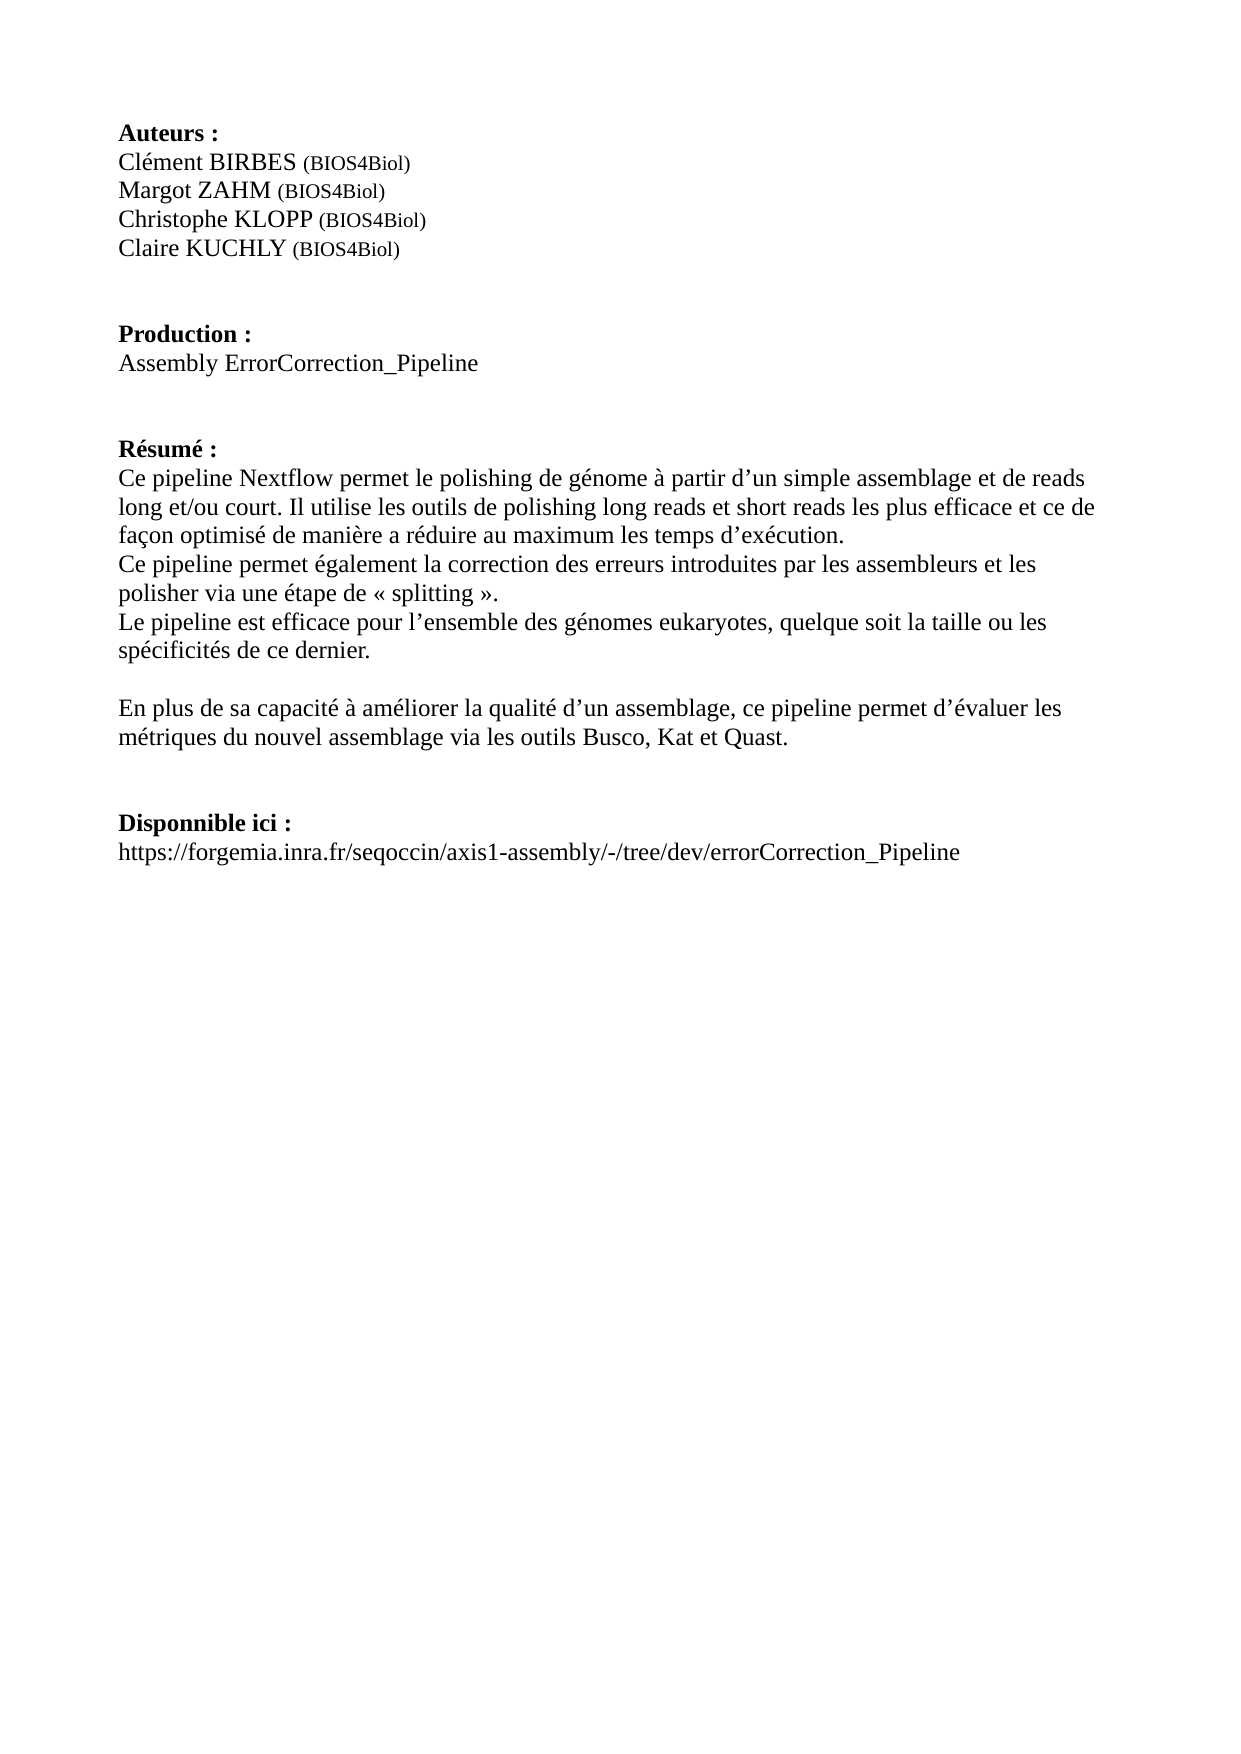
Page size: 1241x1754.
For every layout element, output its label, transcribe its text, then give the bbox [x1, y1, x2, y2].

text Le pipeline est efficace pour l’ensemble des génomes eukaryotes, quelque soit la taille ou les spécificités de ce dernier. [118, 607, 1122, 664]
text Ce pipeline Nextflow permet le polishing de génome à partir d’un simple assemblage et de reads long et/ou court. Il utilise les outils de polishing long reads et short reads les plus efficace et ce de façon optimisé de manière a réduire au maximum les temps d’exécution. [118, 463, 1122, 549]
text Assembly ErrorCorrection_Pipeline [118, 348, 1122, 377]
text Ce pipeline permet également la correction des erreurs introduites par les assembleurs et les polisher via une étape de « splitting ». [118, 549, 1122, 607]
text Résumé : [118, 434, 1122, 463]
text Production : [118, 319, 1122, 348]
text Auteurs : [118, 118, 1122, 147]
text Christophe KLOPP (BIOS4Biol) [118, 204, 1122, 233]
text Margot ZAHM (BIOS4Biol) [118, 176, 1122, 204]
text https://forgemia.inra.fr/seqoccin/axis1-assembly/-/tree/dev/errorCorrection_Pipeline [118, 837, 1122, 866]
text En plus de sa capacité à améliorer la qualité d’un assemblage, ce pipeline permet d’évaluer les métriques du nouvel assemblage via les outils Busco, Kat et Quast. [118, 693, 1122, 751]
text Disponnible ici : [118, 808, 1122, 837]
text Clément BIRBES (BIOS4Biol) [118, 147, 1122, 176]
text Claire KUCHLY (BIOS4Biol) [118, 233, 1122, 262]
